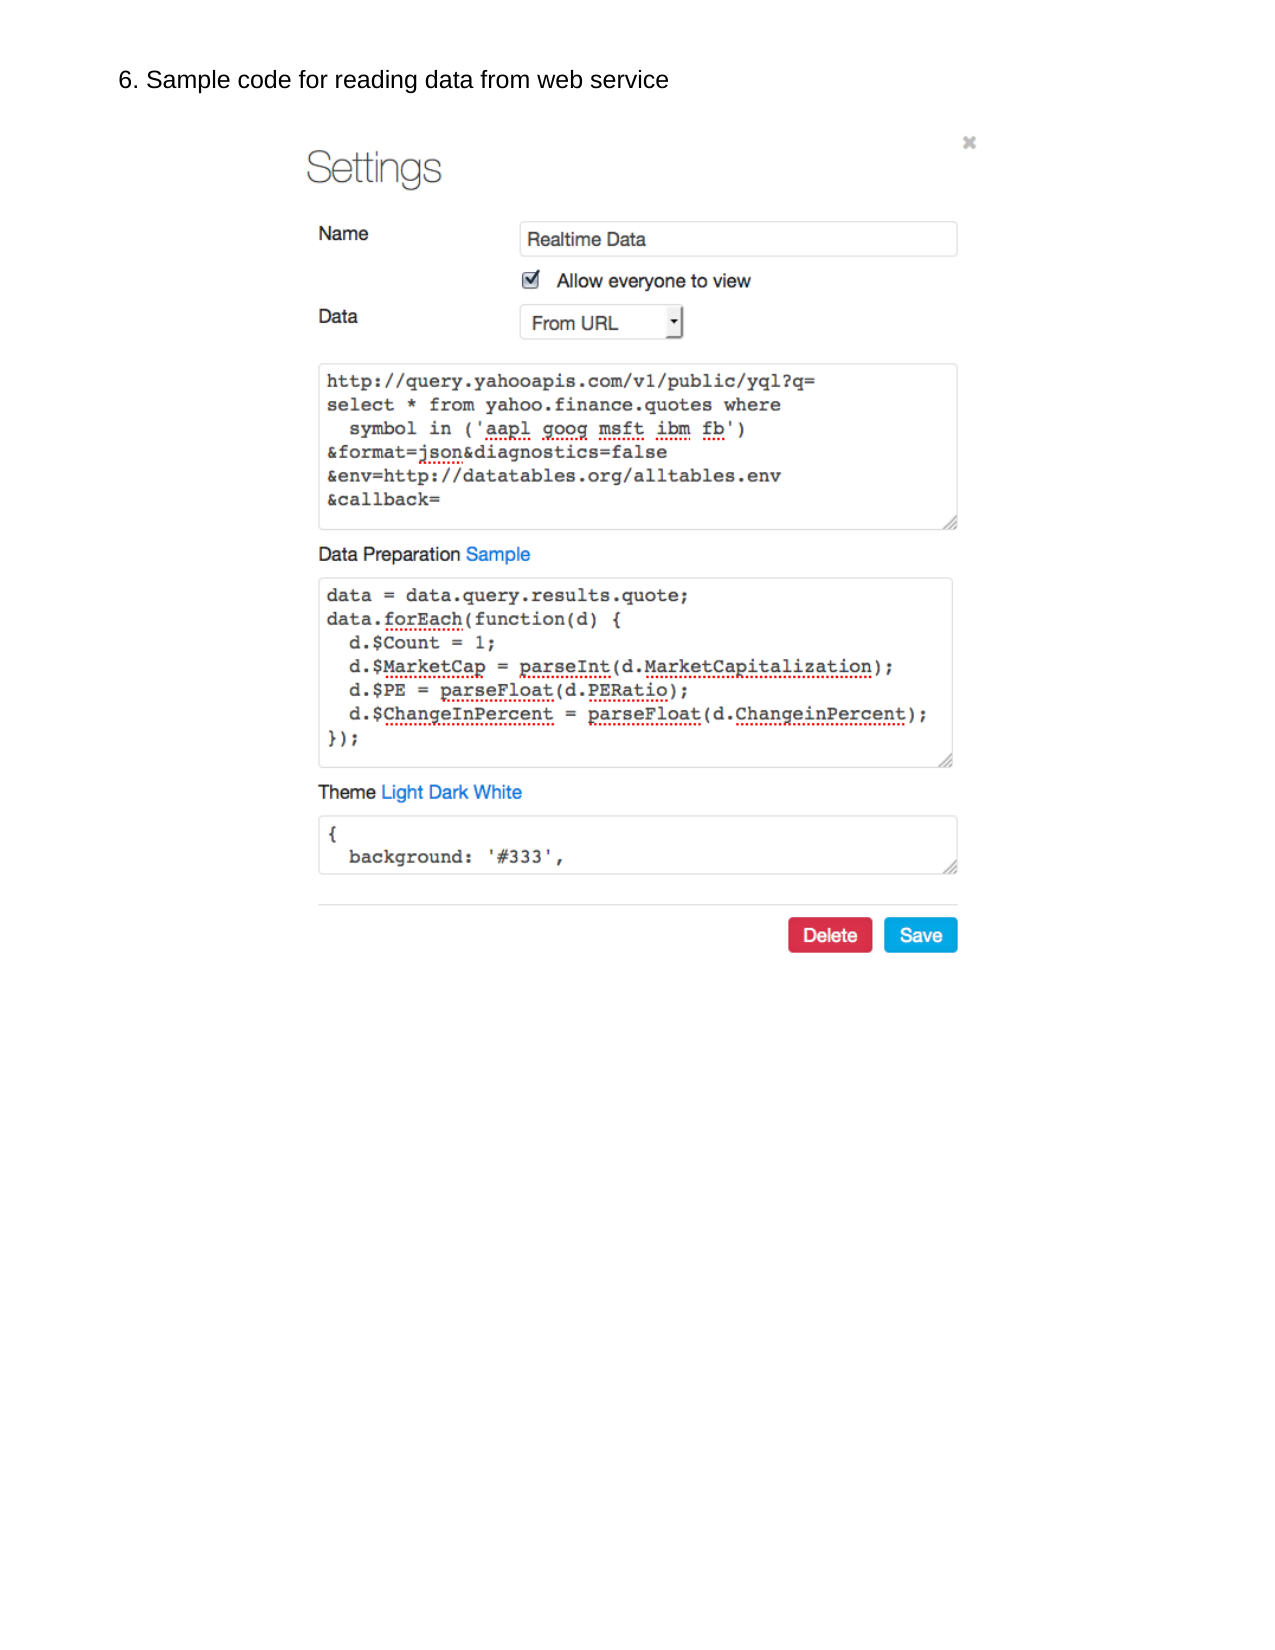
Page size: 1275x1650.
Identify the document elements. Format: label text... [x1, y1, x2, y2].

picture [290, 124, 985, 967]
text 6. Sample code for reading data from web service [118, 65, 1157, 94]
